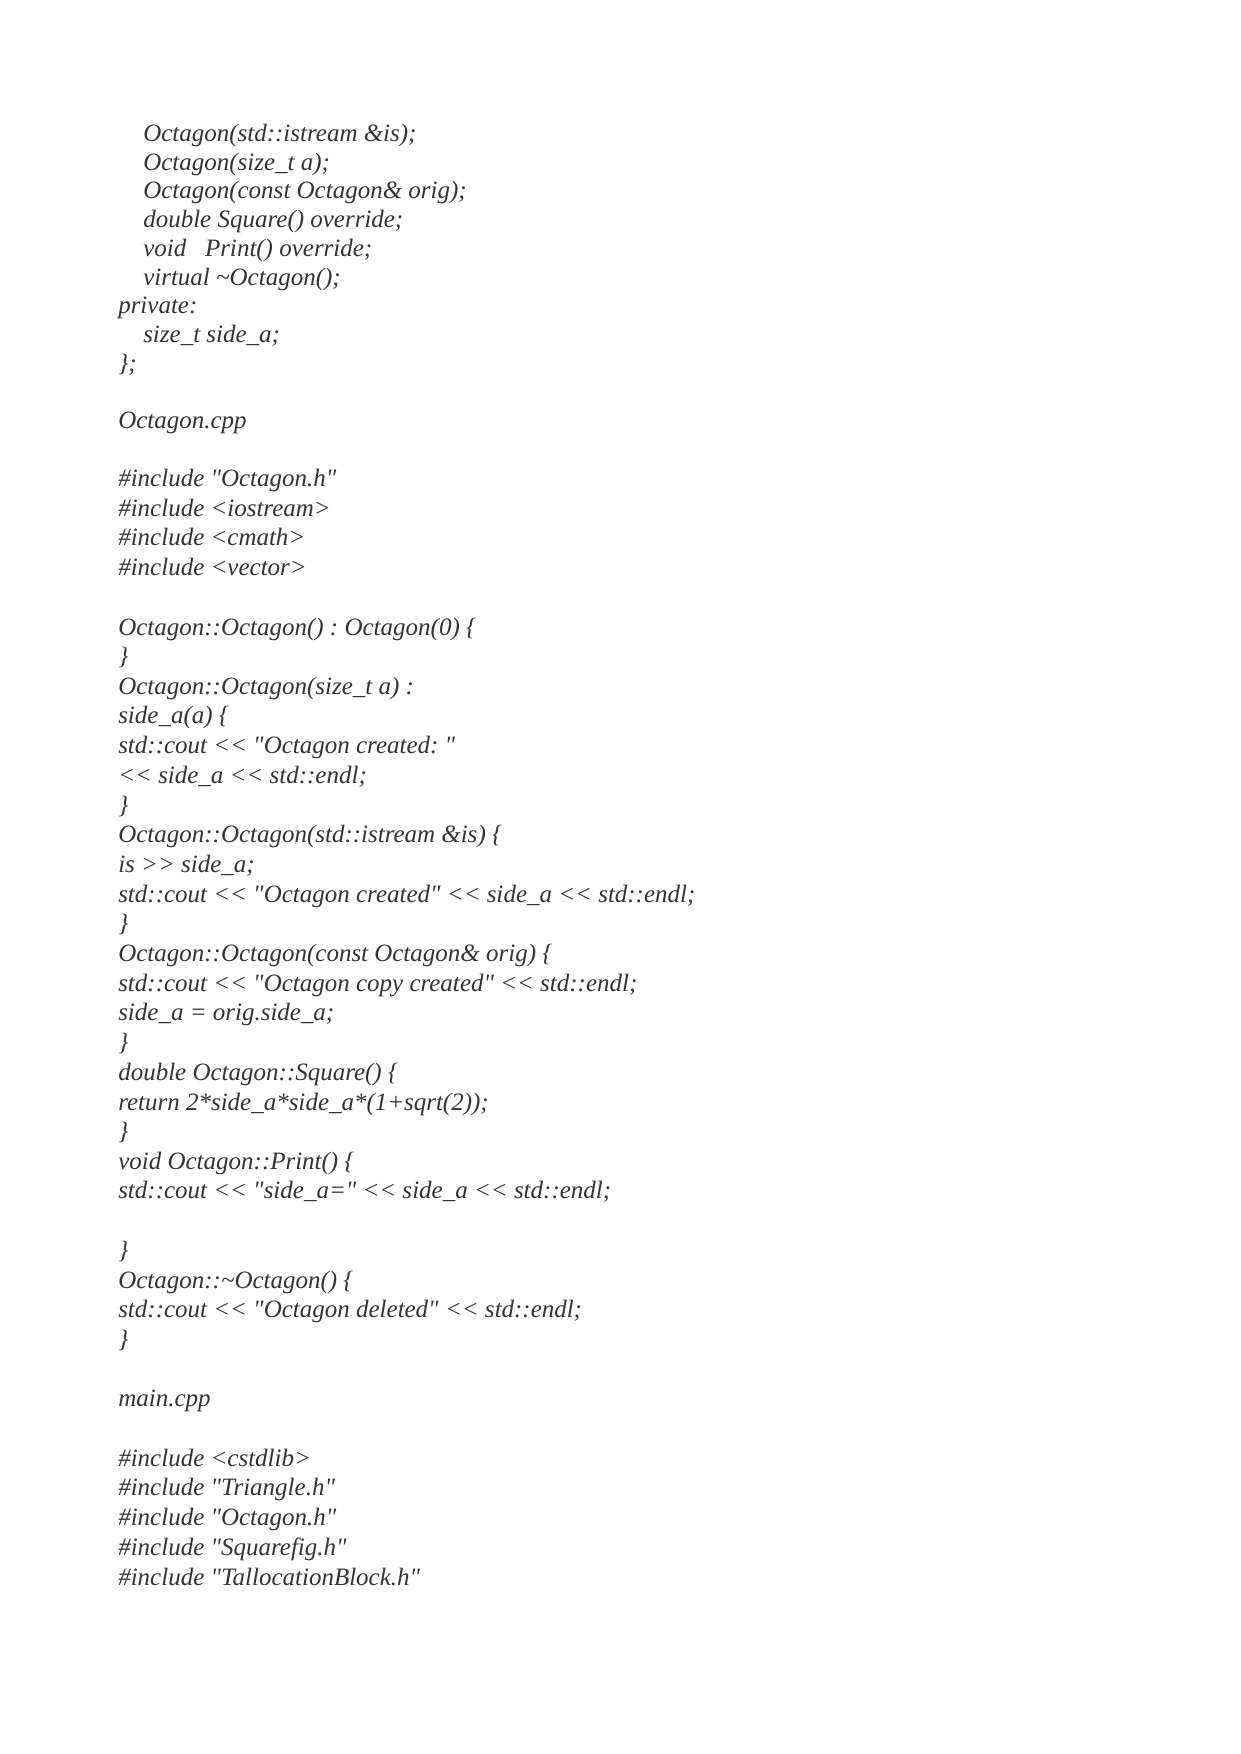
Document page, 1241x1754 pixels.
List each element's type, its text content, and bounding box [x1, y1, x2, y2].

text #include "Octagon.h" [118, 1501, 1122, 1531]
text } [118, 907, 1122, 937]
text is >> side_a; [118, 848, 1122, 878]
text }; [118, 348, 1122, 377]
text << side_a << std::endl; [118, 759, 1122, 789]
text return 2*side_a*side_a*(1+sqrt(2)); [118, 1086, 1122, 1115]
text Octagon(std::istream &is); [118, 118, 1122, 147]
text #include "Squarefig.h" [118, 1531, 1122, 1561]
text std::cout << "Octagon deleted" << std::endl; [118, 1293, 1122, 1323]
text std::cout << "Octagon copy created" << std::endl; [118, 967, 1122, 997]
text std::cout << "Octagon created: " [118, 729, 1122, 759]
text #include "Triangle.h" [118, 1472, 1122, 1501]
text } [118, 1323, 1122, 1353]
text Octagon::Octagon(const Octagon& orig) { [118, 937, 1122, 967]
text } [118, 640, 1122, 670]
text Octagon::~Octagon() { [118, 1264, 1122, 1293]
text #include <vector> [118, 551, 1122, 581]
text #include <cmath> [118, 522, 1122, 551]
text } [118, 1115, 1122, 1145]
text Octagon(size_t a); [118, 147, 1122, 176]
text } [118, 1026, 1122, 1056]
text std::cout << "Octagon created" << side_a << std::endl; [118, 878, 1122, 907]
text Octagon.cpp [118, 406, 1122, 434]
text } [118, 1234, 1122, 1264]
text private: [118, 291, 1122, 319]
text main.cpp [118, 1382, 1122, 1412]
text Octagon(const Octagon& orig); [118, 176, 1122, 204]
text #include "TallocationBlock.h" [118, 1561, 1122, 1590]
text #include <iostream> [118, 492, 1122, 522]
text } [118, 789, 1122, 818]
text #include "Octagon.h" [118, 463, 1122, 492]
text Octagon::Octagon(std::istream &is) { [118, 818, 1122, 848]
text std::cout << "side_a=" << side_a << std::endl; [118, 1175, 1122, 1204]
text void Print() override; [118, 233, 1122, 262]
text virtual ~Octagon(); [118, 262, 1122, 291]
text side_a(a) { [118, 700, 1122, 729]
text size_t side_a; [118, 319, 1122, 348]
text Octagon::Octagon() : Octagon(0) { [118, 611, 1122, 640]
text void Octagon::Print() { [118, 1145, 1122, 1175]
text double Square() override; [118, 204, 1122, 233]
text double Octagon::Square() { [118, 1056, 1122, 1086]
text Octagon::Octagon(size_t a) : [118, 670, 1122, 700]
text side_a = orig.side_a; [118, 997, 1122, 1026]
text #include <cstdlib> [118, 1442, 1122, 1472]
